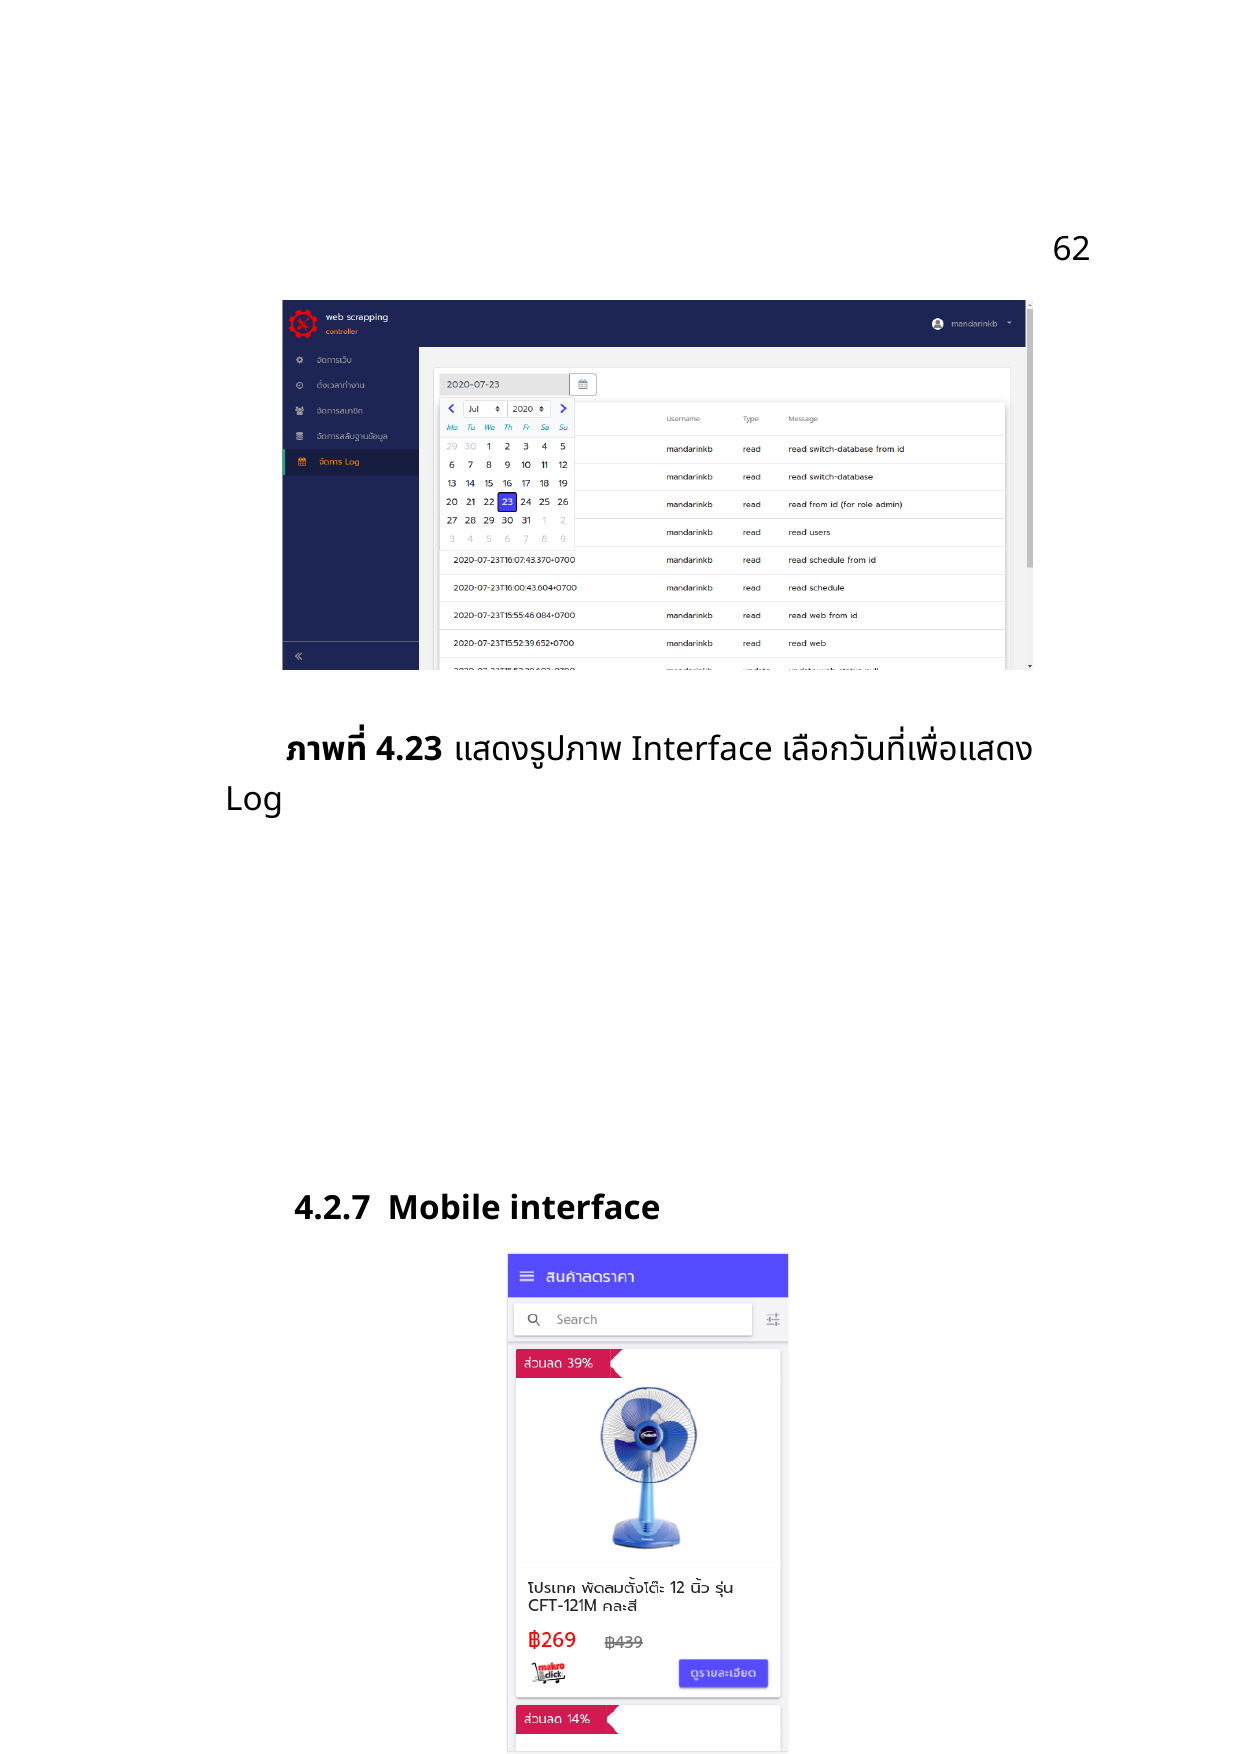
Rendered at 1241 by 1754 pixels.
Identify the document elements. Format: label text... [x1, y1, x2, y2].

picture [506, 1252, 789, 1754]
text ภาพที่ 4.23 แสดงรูปภาพ Interface เลือกวันที่เพื่อแสดง Log [225, 715, 1091, 820]
picture [282, 300, 1034, 670]
text 4.2.7 Mobile interface [225, 1184, 1091, 1229]
